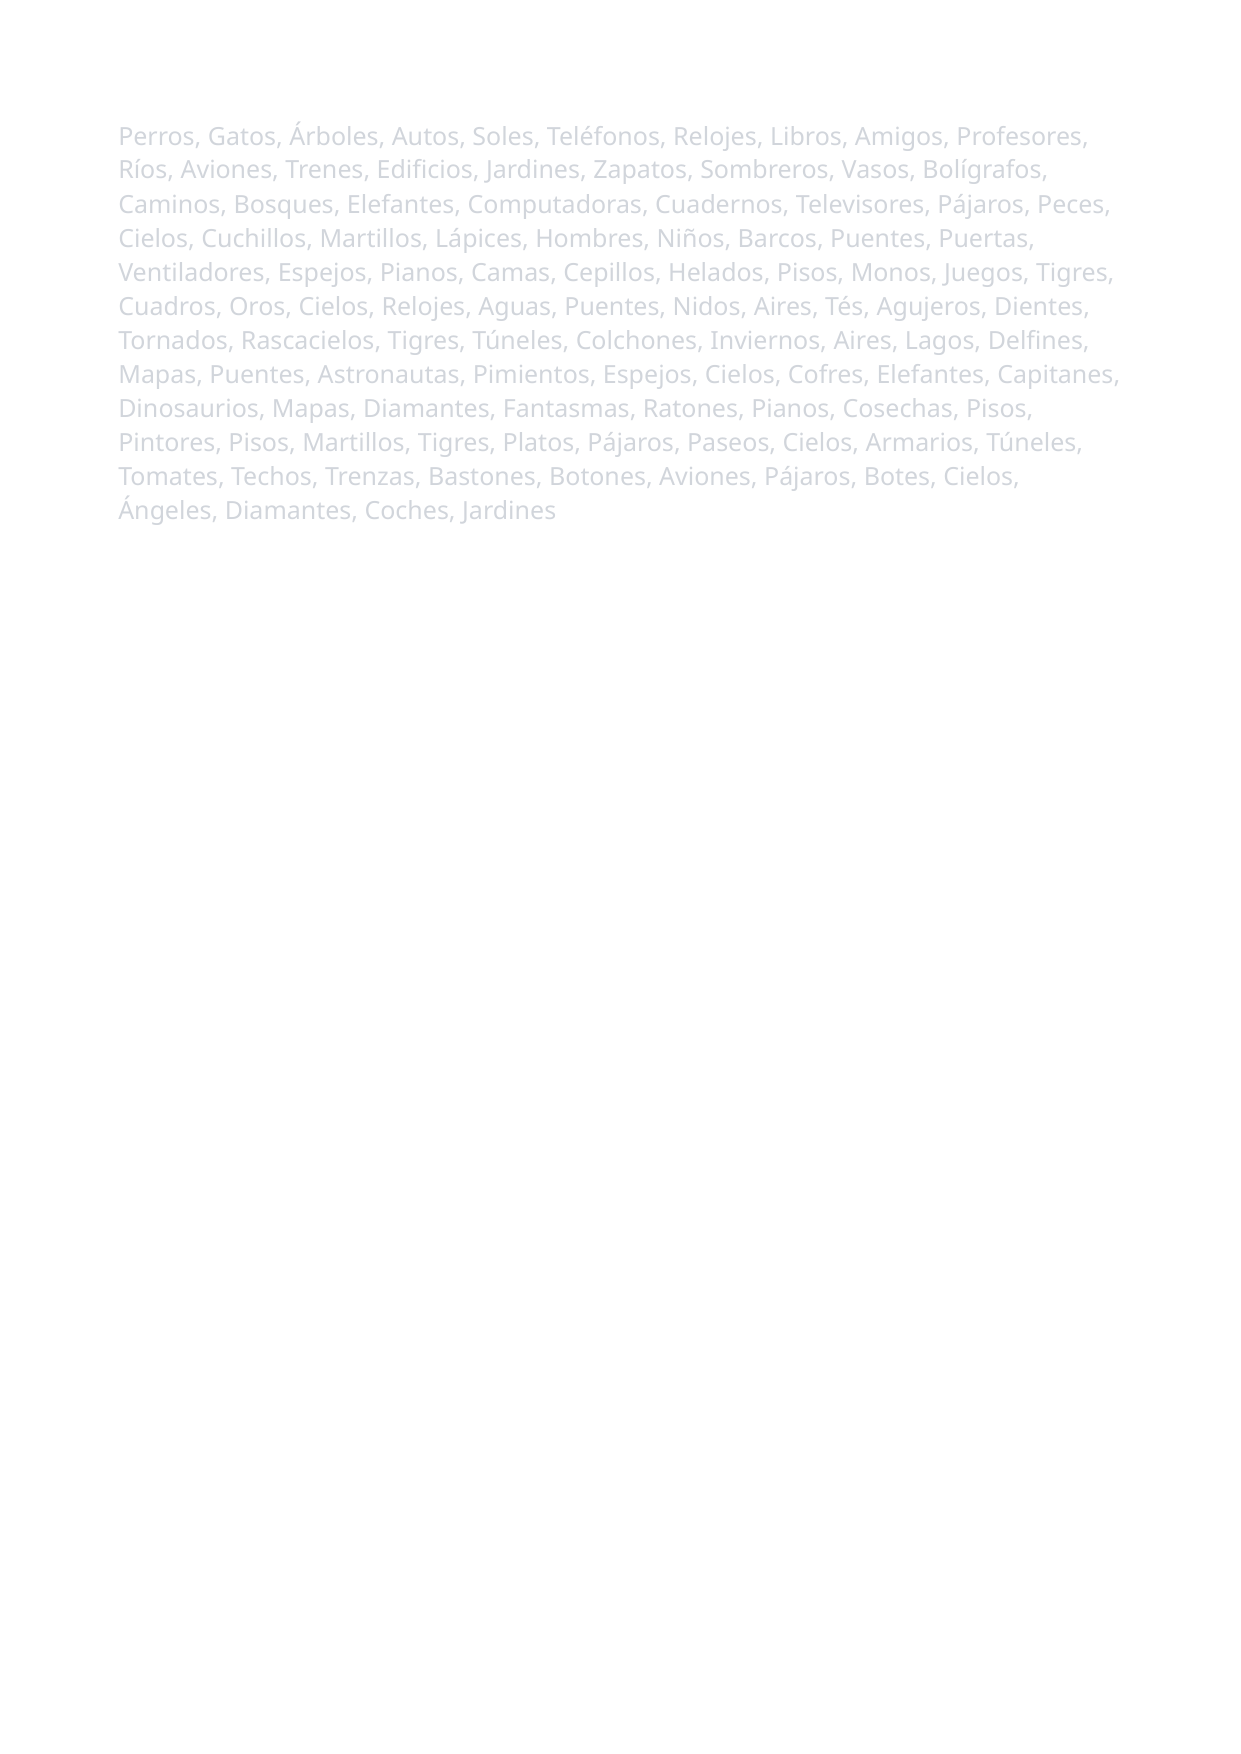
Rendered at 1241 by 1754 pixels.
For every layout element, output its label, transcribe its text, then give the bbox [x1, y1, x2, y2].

text Perros, Gatos, Árboles, Autos, Soles, Teléfonos, Relojes, Libros, Amigos, Profesores, Ríos, Aviones, Trenes, Edificios, Jardines, Zapatos, Sombreros, Vasos, Bolígrafos, Caminos, Bosques, Elefantes, Computadoras, Cuadernos, Televisores, Pájaros, Peces, Cielos, Cuchillos, Martillos, Lápices, Hombres, Niños, Barcos, Puentes, Puertas, Ventiladores, Espejos, Pianos, Camas, Cepillos, Helados, Pisos, Monos, Juegos, Tigres, Cuadros, Oros, Cielos, Relojes, Aguas, Puentes, Nidos, Aires, Tés, Agujeros, Dientes, Tornados, Rascacielos, Tigres, Túneles, Colchones, Inviernos, Aires, Lagos, Delfines, Mapas, Puentes, Astronautas, Pimientos, Espejos, Cielos, Cofres, Elefantes, Capitanes, Dinosaurios, Mapas, Diamantes, Fantasmas, Ratones, Pianos, Cosechas, Pisos, Pintores, Pisos, Martillos, Tigres, Platos, Pájaros, Paseos, Cielos, Armarios, Túneles, Tomates, Techos, Trenzas, Bastones, Botones, Aviones, Pájaros, Botes, Cielos, Ángeles, Diamantes, Coches, Jardines [118, 118, 1122, 527]
